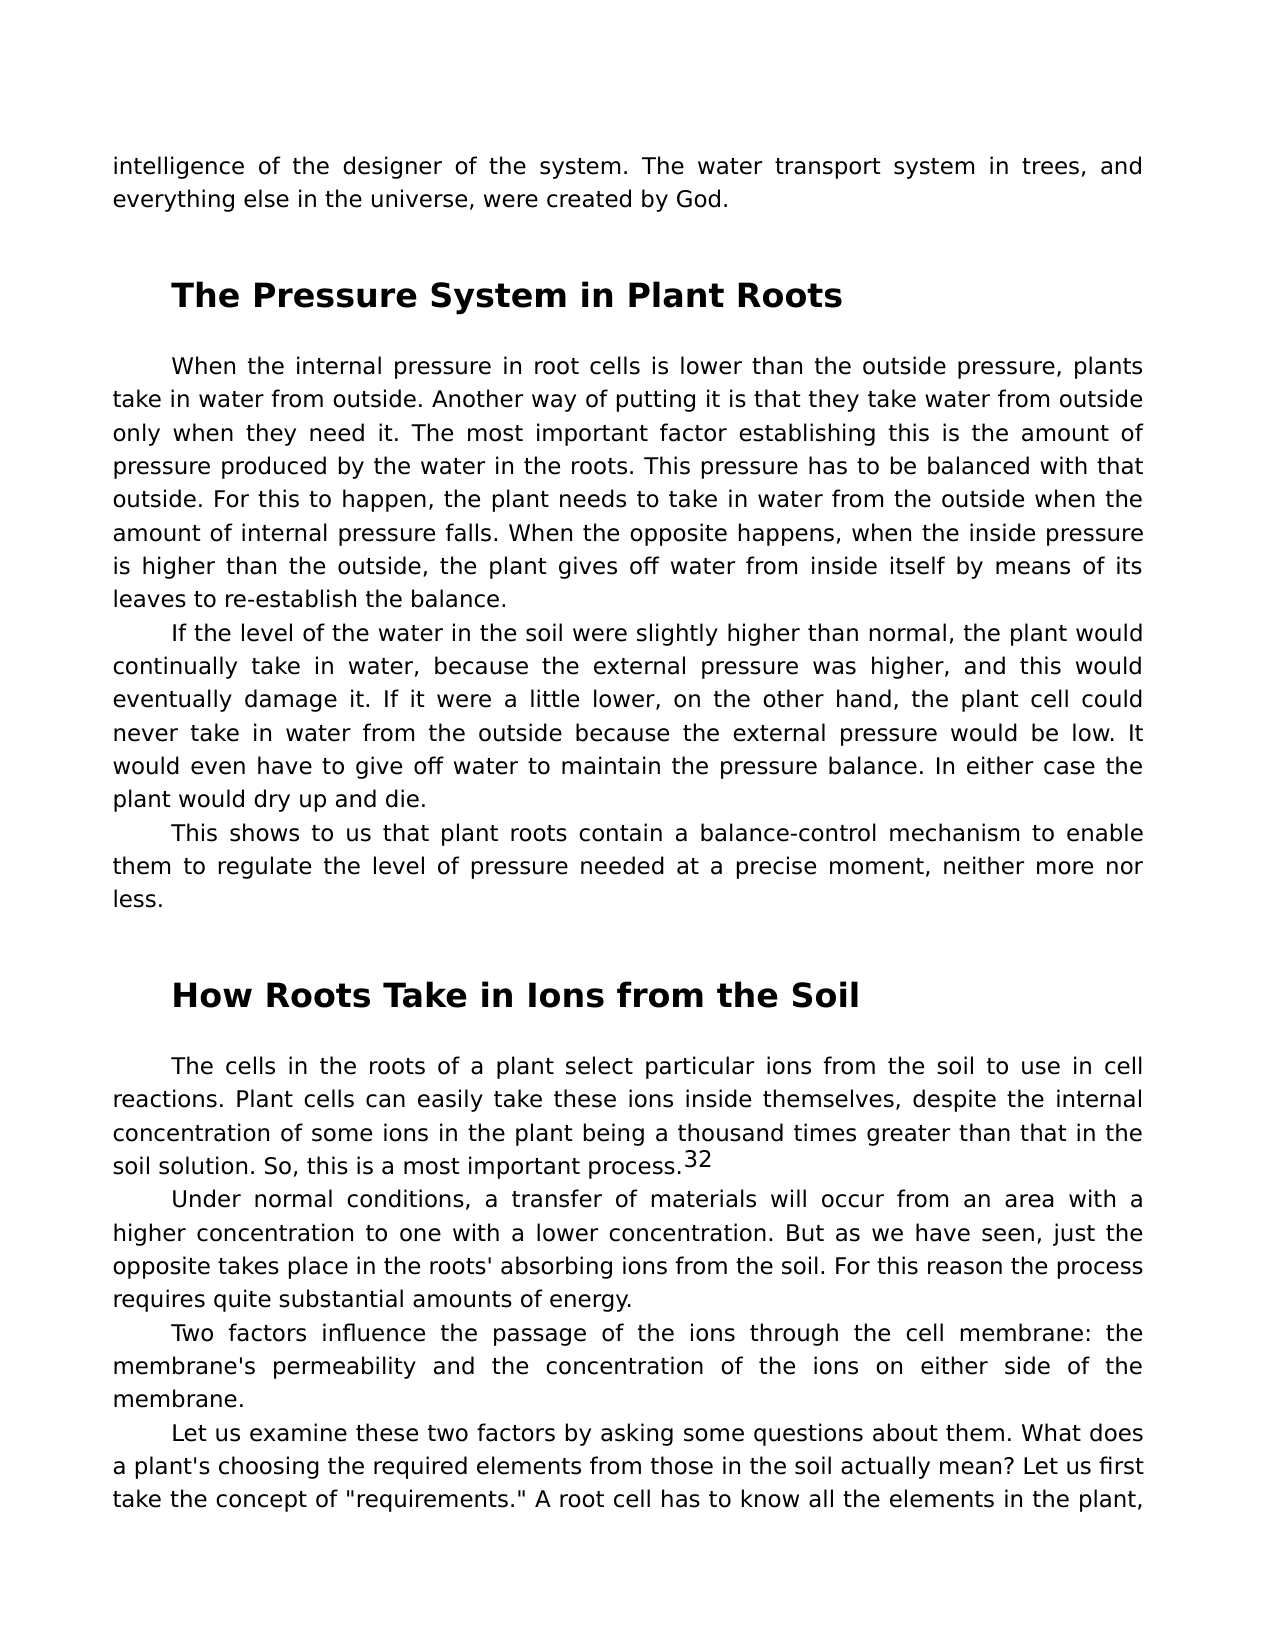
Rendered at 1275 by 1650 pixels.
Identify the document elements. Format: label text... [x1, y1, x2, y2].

text intelligence of the designer of the system. The water transport system in trees, and everything else in the universe, were created by God. [112, 148, 1145, 214]
text How Roots Take in Ions from the Soil [112, 981, 1145, 1014]
text When the internal pressure in root cells is lower than the outside pressure, plants take in water from outside. Another way of putting it is that they take water from outside only when they need it. The most important factor establishing this is the amount of pressure produced by the water in the roots. This pressure has to be balanced with that outside. For this to happen, the plant needs to take in water from the outside when the amount of internal pressure falls. When the opposite happens, when the inside pressure is higher than the outside, the plant gives off water from inside itself by means of its leaves to re-establish the balance. [112, 348, 1145, 614]
text If the level of the water in the soil were slightly higher than normal, the plant would continually take in water, because the external pressure was higher, and this would eventually damage it. If it were a little lower, on the other hand, the plant cell could never take in water from the outside because the external pressure would be low. It would even have to give off water to maintain the pressure balance. In either case the plant would dry up and die. [112, 614, 1145, 814]
text The Pressure System in Plant Roots [112, 281, 1145, 314]
text This shows to us that plant roots contain a balance-control mechanism to enable them to regulate the level of pressure needed at a precise moment, neither more nor less. [112, 814, 1145, 914]
text Under normal conditions, a transfer of materials will occur from an area with a higher concentration to one with a lower concentration. But as we have seen, just the opposite takes place in the roots' absorbing ions from the soil. For this reason the process requires quite substantial amounts of energy. [112, 1181, 1145, 1314]
text Let us examine these two factors by asking some questions about them. What does a plant's choosing the required elements from those in the soil actually mean? Let us first take the concept of "requirements." A root cell has to know all the elements in the plant, [112, 1414, 1145, 1514]
text The cells in the roots of a plant select particular ions from the soil to use in cell reactions. Plant cells can easily take these ions inside themselves, despite the internal concentration of some ions in the plant being a thousand times greater than that in the soil solution. So, this is a most important process.32 [112, 1048, 1145, 1181]
text Two factors influence the passage of the ions through the cell membrane: the membrane's permeability and the concentration of the ions on either side of the membrane. [112, 1314, 1145, 1414]
